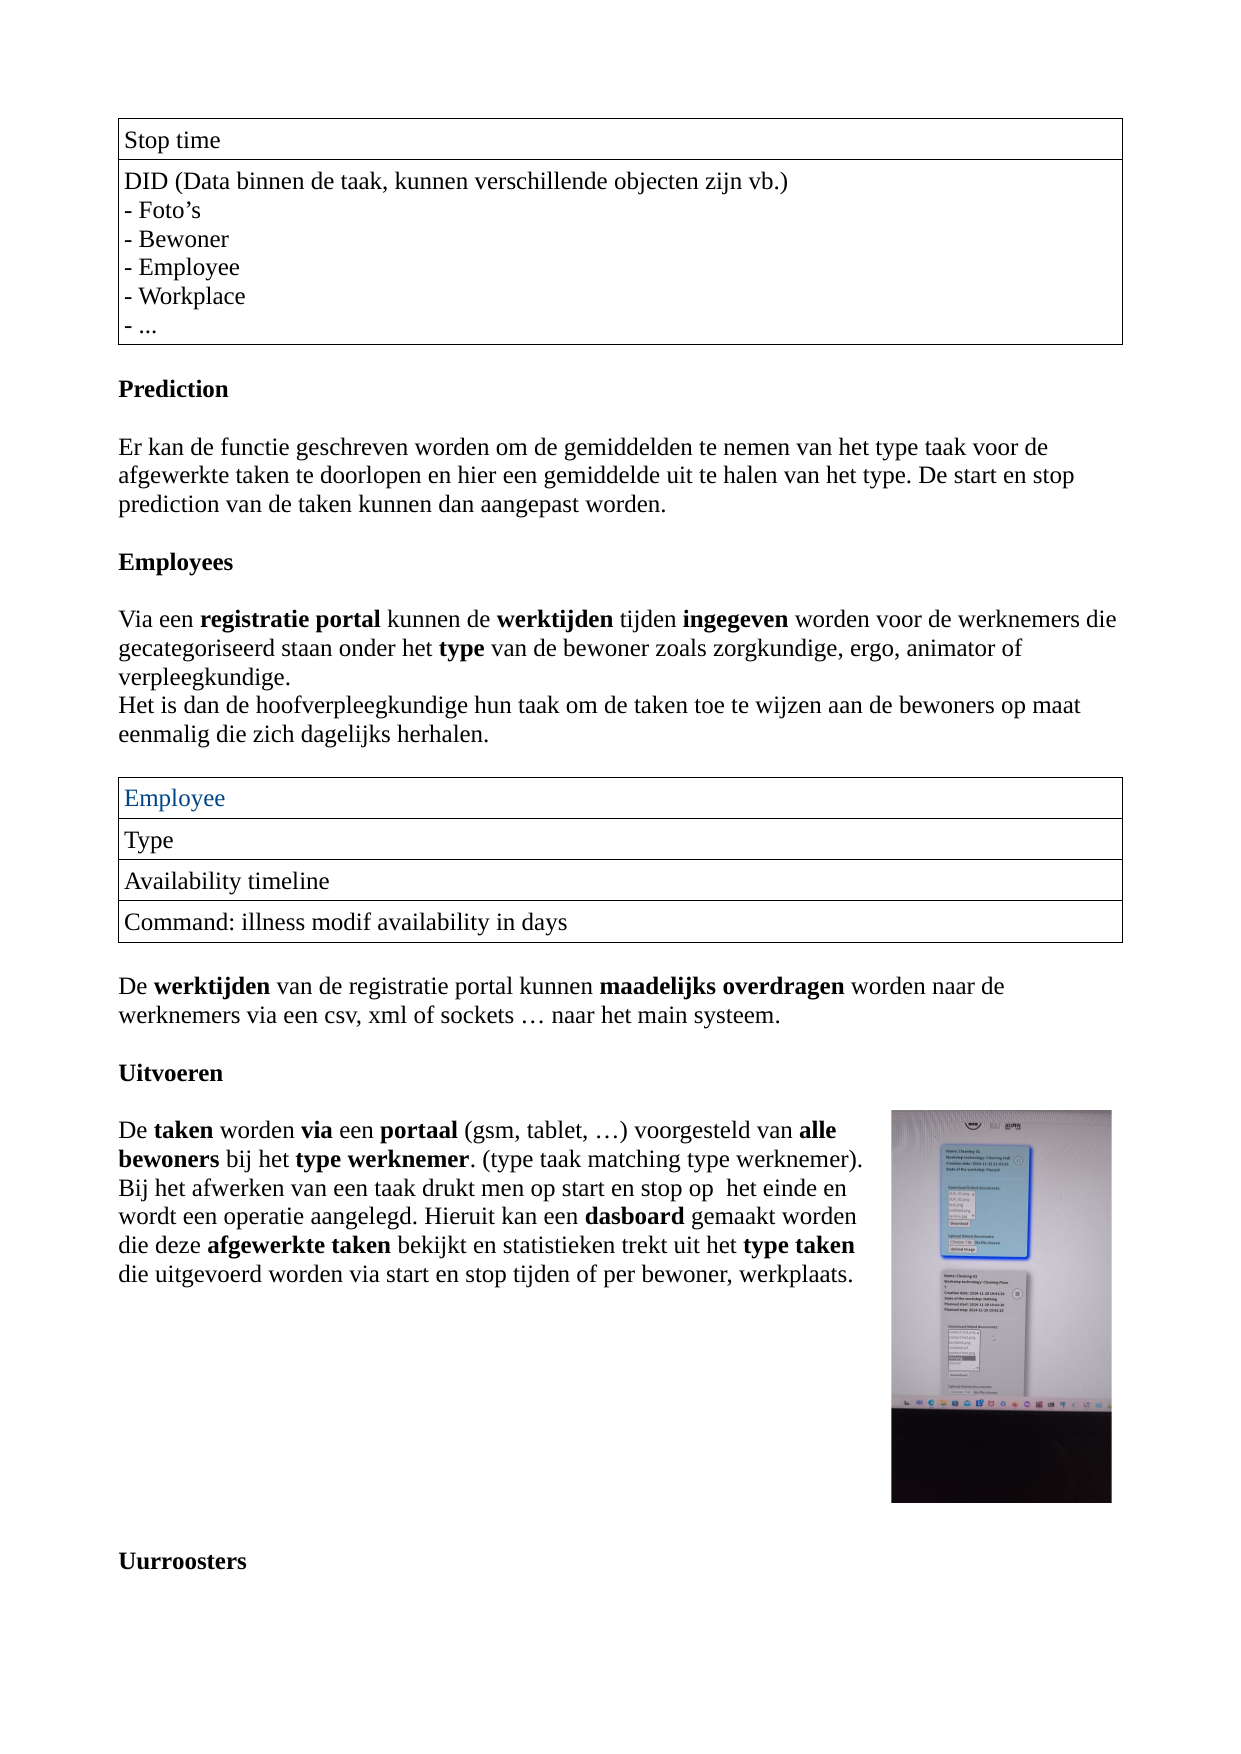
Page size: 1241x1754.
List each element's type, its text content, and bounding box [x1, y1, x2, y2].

text De werktijden van de registratie portal kunnen maadelijks overdragen worden naar de werknemers via een csv, xml of sockets … naar het main systeem. [118, 971, 1122, 1029]
text Bij het afwerken van een taak drukt men op start en stop op het einde en wordt een operatie aangelegd. Hieruit kan een dasboard gemaakt worden die deze afgewerkte taken bekijkt en statistieken trekt uit het type taken die uitgevoerd worden via start en stop tijden of per bewoner, werkplaats. [118, 1173, 891, 1288]
table_cell DID (Data binnen de taak, kunnen verschillende objecten zijn vb.) - Foto’s - Bewoner - Employee - Workplace - ... [119, 160, 1122, 344]
text De taken worden via een portaal (gsm, tablet, …) voorgesteld van alle bewoners bij het type werknemer. (type taak matching type werknemer). [118, 1115, 891, 1173]
picture [891, 1110, 1112, 1503]
text Uitvoeren [118, 1058, 1122, 1086]
text Uurroosters [118, 1546, 1122, 1575]
table_cell Stop time [119, 119, 1122, 159]
text Er kan de functie geschreven worden om de gemiddelden te nemen van het type taak voor de afgewerkte taken te doorlopen en hier een gemiddelde uit te halen van het type. De start en stop prediction van de taken kunnen dan aangepast worden. [118, 432, 1122, 518]
table_cell Availability timeline [119, 860, 1122, 900]
table_cell Command: illness modif availability in days [119, 901, 1122, 942]
table_cell Type [119, 819, 1122, 859]
text Prediction [118, 374, 1122, 403]
table_header Employee [119, 778, 1122, 818]
text Via een registratie portal kunnen de werktijden tijden ingegeven worden voor de werknemers die gecategoriseerd staan onder het type van de bewoner zoals zorgkundige, ergo, animator of verpleegkundige. [118, 604, 1122, 690]
text Employees [118, 547, 1122, 575]
text Het is dan de hoofverpleegkundige hun taak om de taken toe te wijzen aan de bewoners op maat eenmalig die zich dagelijks herhalen. [118, 690, 1122, 748]
